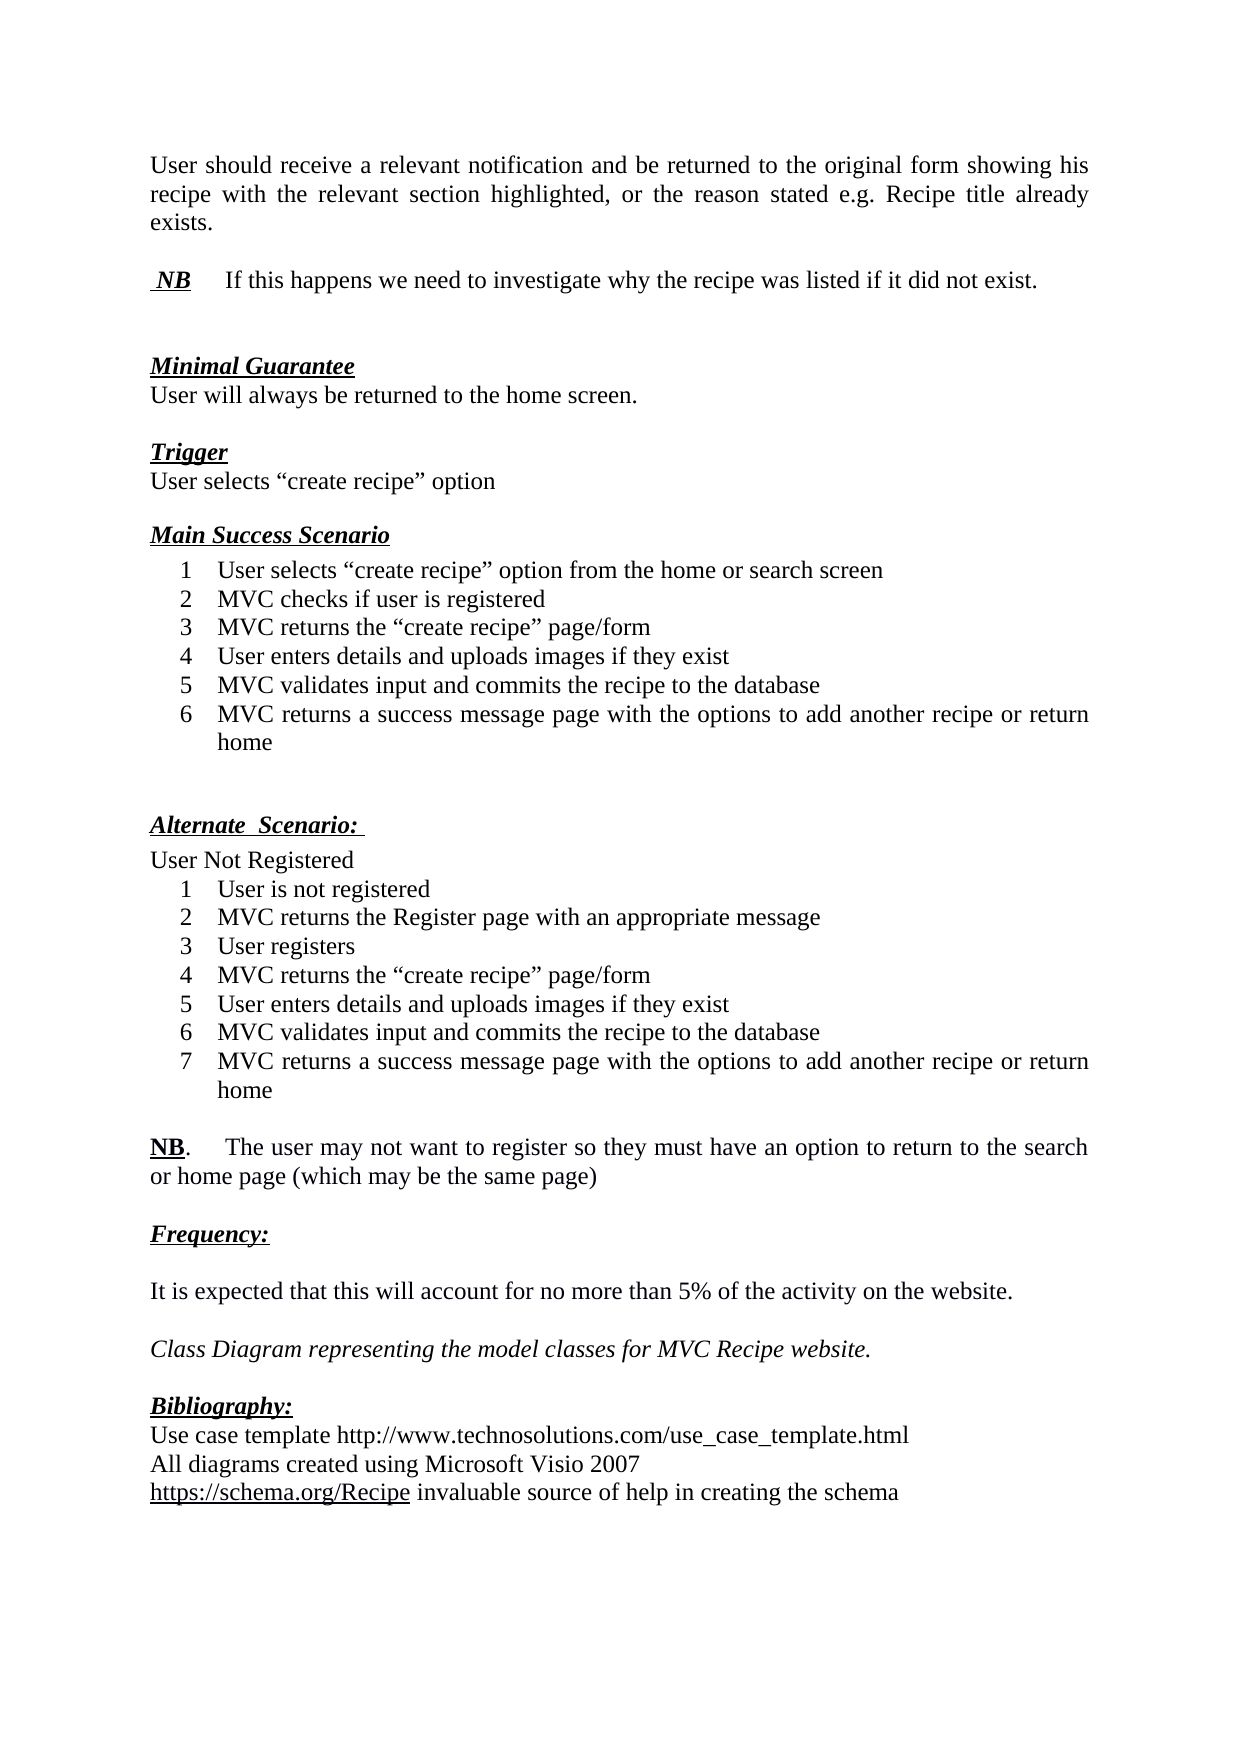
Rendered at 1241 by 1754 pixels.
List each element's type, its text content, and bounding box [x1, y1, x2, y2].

text Frequency: [150, 1219, 1090, 1247]
list User enters details and uploads images if they exist [179, 641, 1090, 670]
subtitle Main Success Scenario [150, 520, 1090, 549]
text User should receive a relevant notification and be returned to the original form showing his recipe with the relevant section highlighted, or the reason stated e.g. Recipe title already exists. [150, 150, 1090, 236]
subtitle Alternate Scenario: [150, 810, 1090, 839]
text Trigger [150, 437, 1090, 466]
list MVC checks if user is registered [179, 584, 1090, 612]
text User selects “create recipe” option [150, 466, 1090, 495]
text It is expected that this will account for no more than 5% of the activity on the website. [150, 1276, 1090, 1305]
text All diagrams created using Microsoft Visio 2007 [150, 1449, 1090, 1477]
text Use case template http://www.technosolutions.com/use_case_template.html [150, 1420, 1090, 1449]
list MVC returns a success message page with the options to add another recipe or return home [179, 699, 1090, 756]
list MVC returns the “create recipe” page/form [179, 960, 1090, 989]
list MVC returns the “create recipe” page/form [179, 612, 1090, 641]
text Bibliography: [150, 1391, 1090, 1420]
list User selects “create recipe” option from the home or search screen [179, 555, 1090, 584]
text https://schema.org/Recipe invaluable source of help in creating the schema [150, 1477, 1090, 1506]
text NB If this happens we need to investigate why the recipe was listed if it did not exist. [150, 265, 1090, 294]
list MVC validates input and commits the recipe to the database [179, 670, 1090, 699]
list MVC returns a success message page with the options to add another recipe or return home [179, 1046, 1090, 1104]
list User enters details and uploads images if they exist [179, 989, 1090, 1017]
text NB. The user may not want to register so they must have an option to return to the search or home page (which may be the same page) [150, 1132, 1090, 1190]
text User Not Registered [150, 845, 1090, 874]
text Class Diagram representing the model classes for MVC Recipe website. [150, 1334, 1090, 1362]
text User will always be returned to the home screen. [150, 380, 1090, 409]
list MVC validates input and commits the recipe to the database [179, 1017, 1090, 1046]
list User is not registered [179, 874, 1090, 902]
list MVC returns the Register page with an appropriate message [179, 902, 1090, 931]
list User registers [179, 931, 1090, 960]
text Minimal Guarantee [150, 351, 1090, 380]
